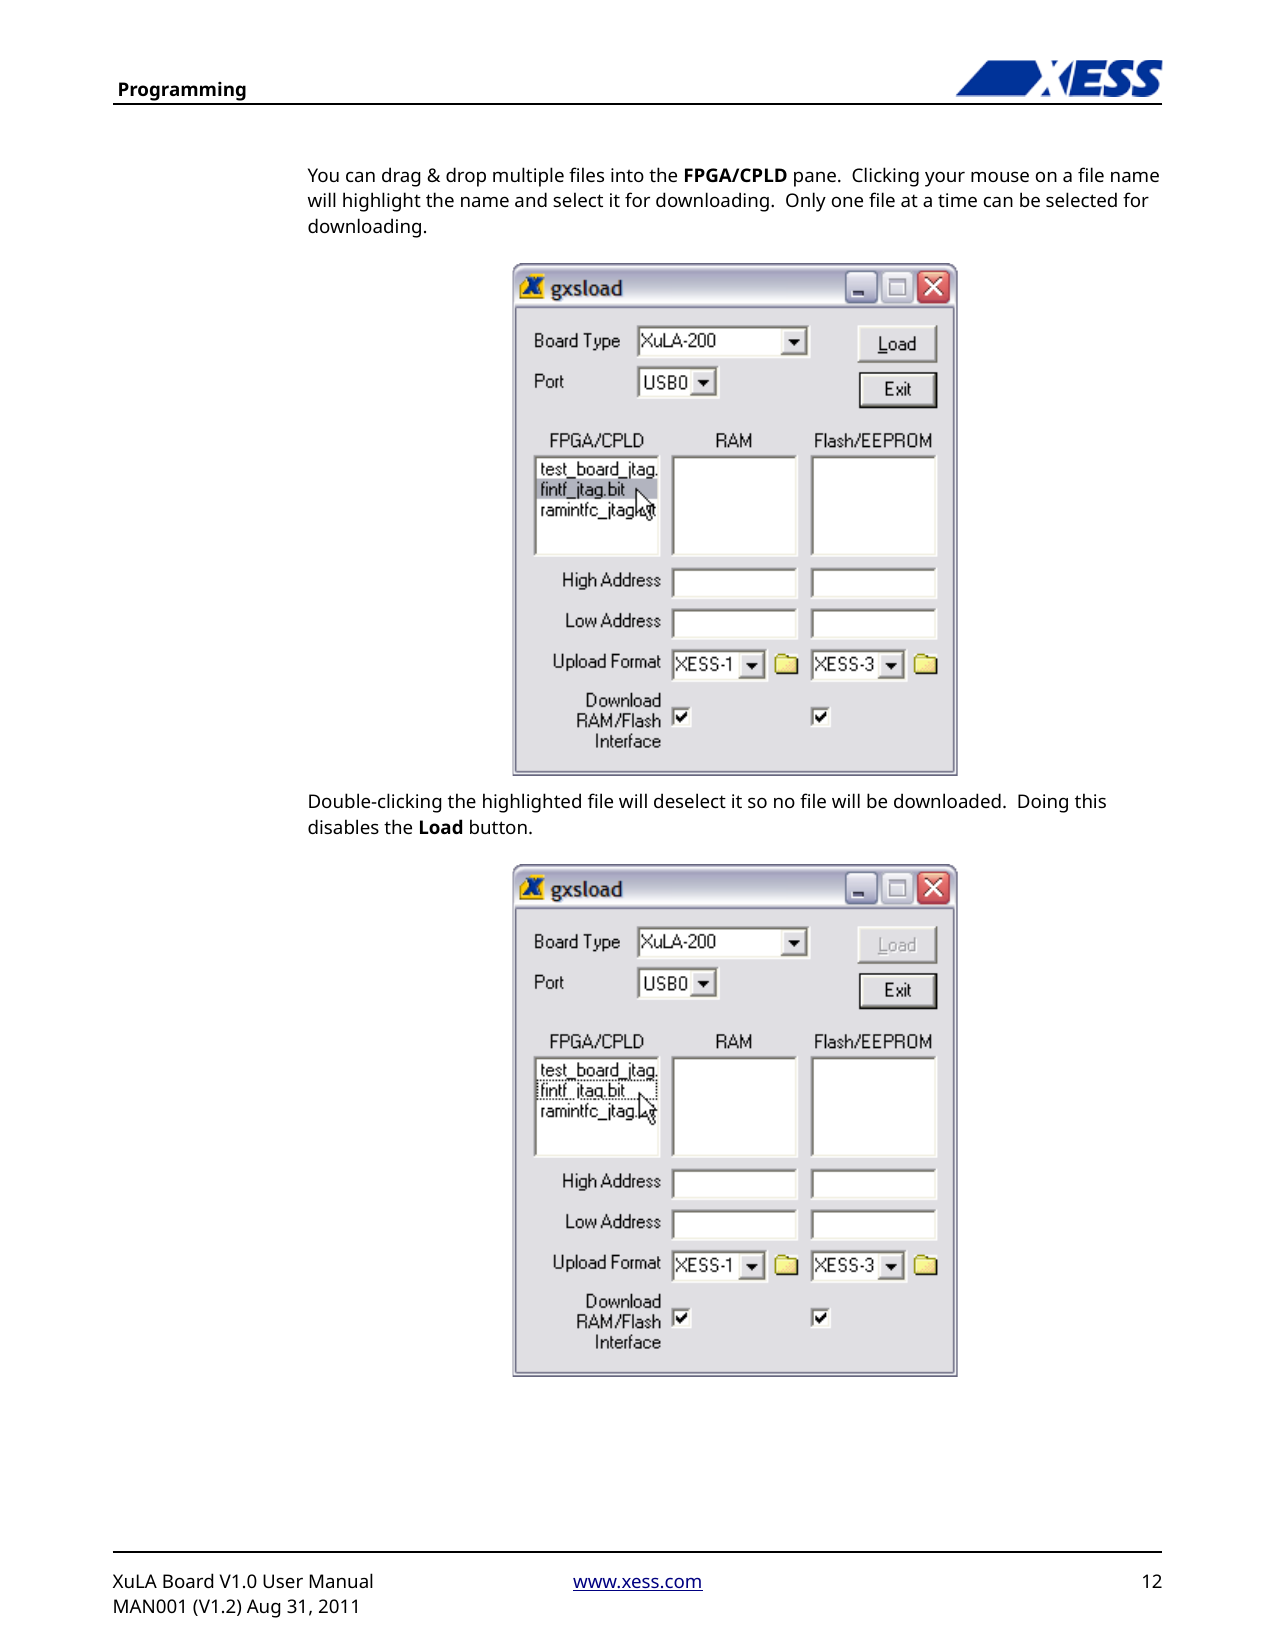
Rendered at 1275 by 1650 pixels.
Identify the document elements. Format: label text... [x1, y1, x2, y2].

picture [955, 60, 1163, 97]
picture [512, 263, 958, 776]
text Double-clicking the highlighted file will deselect it so no file will be downloaded. Doing this disables the Load button. [307, 788, 1162, 839]
picture [512, 864, 958, 1377]
text You can drag & drop multiple files into the FPGA/CPLD pane. Clicking your mouse on a file name will highlight the name and select it for downloading. Only one file at a time can be selected for downloading. [307, 162, 1162, 238]
